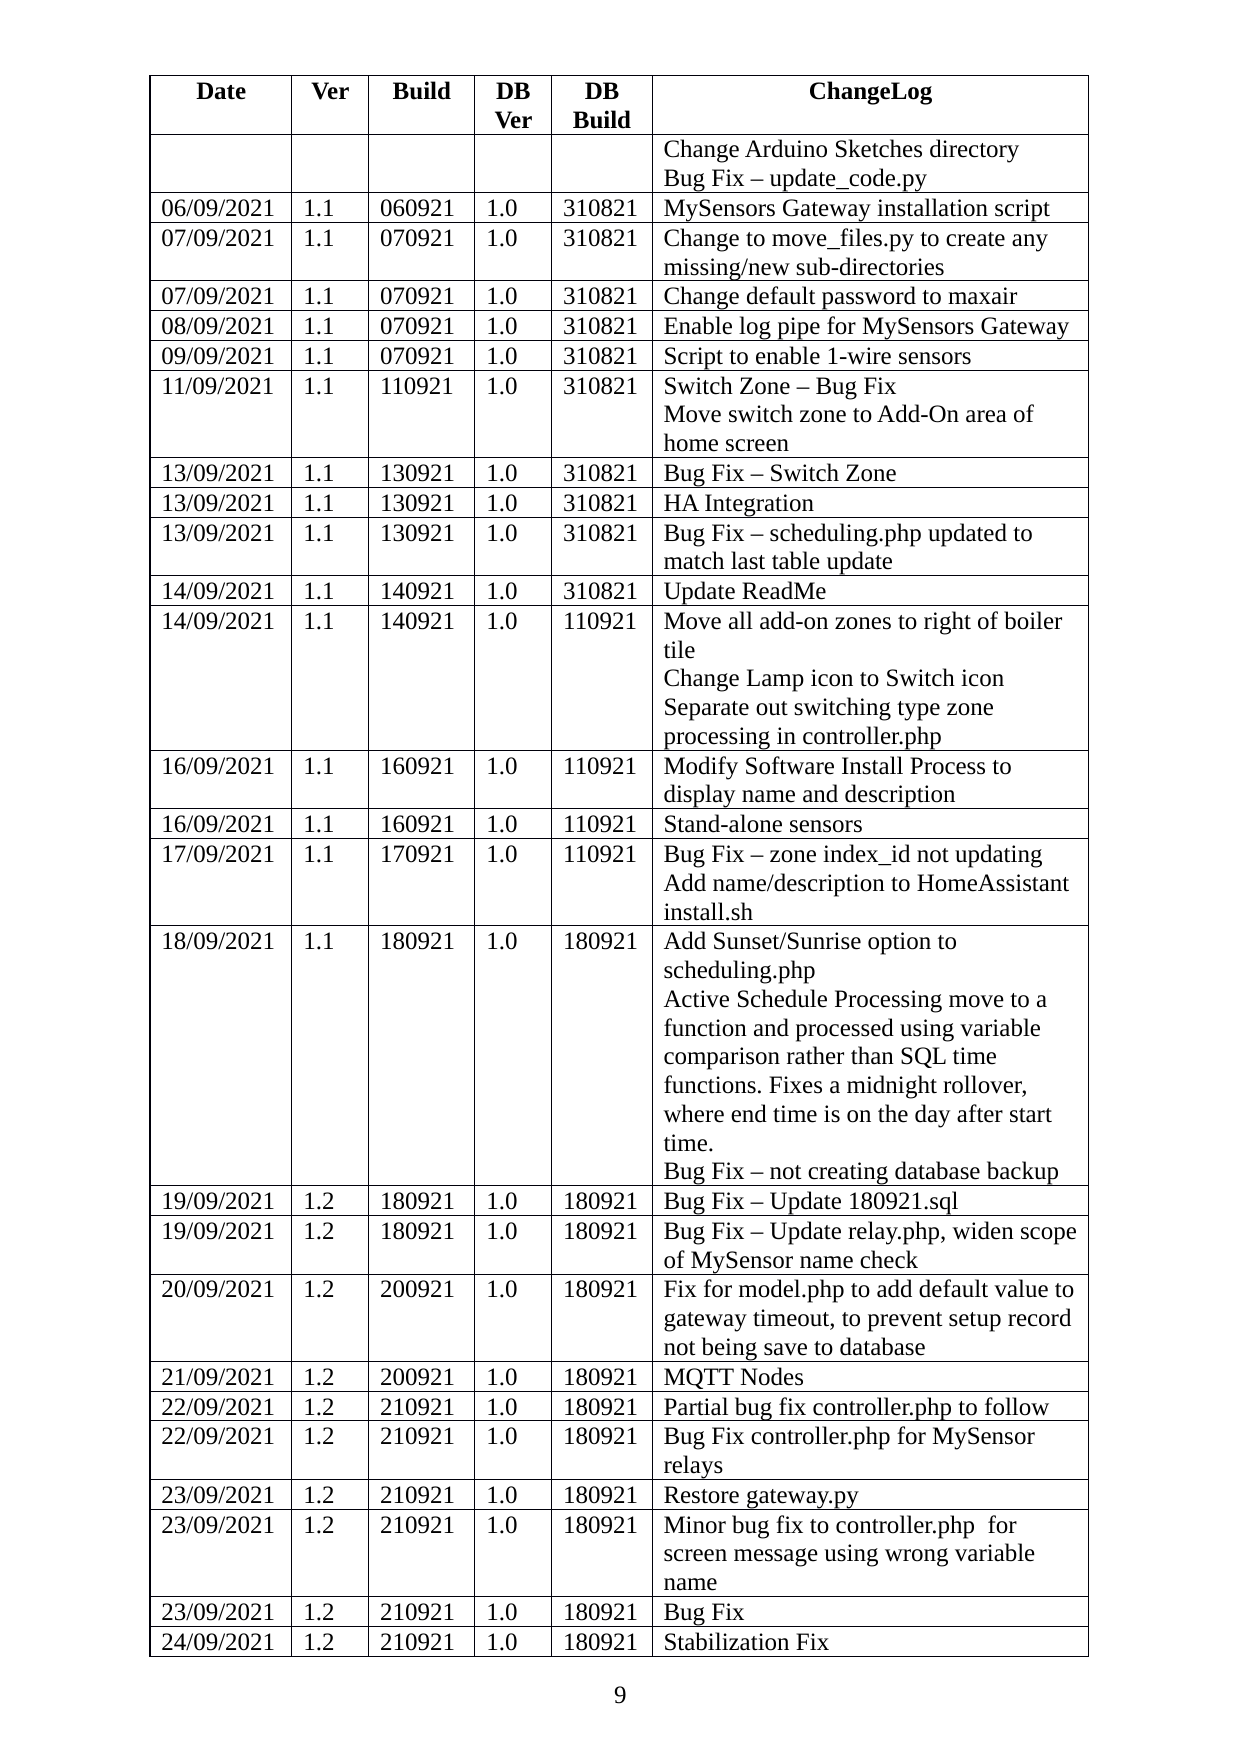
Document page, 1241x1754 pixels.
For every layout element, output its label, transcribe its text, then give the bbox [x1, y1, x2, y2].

table_cell 1.2 [292, 1480, 368, 1509]
table_cell 19/09/2021 [151, 1216, 291, 1273]
table_cell 1.0 [475, 341, 551, 370]
table_cell 22/09/2021 [151, 1421, 291, 1479]
table_cell 140921 [369, 606, 474, 750]
table_cell [369, 135, 474, 192]
table_cell 1.0 [475, 839, 551, 925]
table_cell 160921 [369, 751, 474, 808]
table_header ChangeLog [653, 76, 1088, 133]
table_cell 1.2 [292, 1421, 368, 1479]
table_cell 1.1 [292, 839, 368, 925]
table_cell 1.0 [475, 1480, 551, 1509]
table_cell Change Arduino Sketches directory Bug Fix – update_code.py [653, 135, 1088, 192]
table_cell Bug Fix – Update relay.php, widen scope of MySensor name check [653, 1216, 1088, 1273]
table_header Build [369, 76, 474, 133]
table_cell 140921 [369, 576, 474, 605]
table_cell 08/09/2021 [151, 311, 291, 340]
table_cell 1.1 [292, 518, 368, 575]
table_cell Stand-alone sensors [653, 809, 1088, 838]
table_cell 310821 [552, 281, 652, 310]
table_cell 1.0 [475, 281, 551, 310]
table_cell 1.1 [292, 576, 368, 605]
table_cell 060921 [369, 193, 474, 222]
table_cell [552, 135, 652, 192]
table_cell 210921 [369, 1627, 474, 1656]
table_cell 180921 [552, 1216, 652, 1273]
table_cell Script to enable 1-wire sensors [653, 341, 1088, 370]
table_cell 1.0 [475, 576, 551, 605]
table_cell 180921 [552, 1627, 652, 1656]
table_cell 160921 [369, 809, 474, 838]
table_cell 210921 [369, 1510, 474, 1596]
table_cell 1.0 [475, 809, 551, 838]
table_cell 180921 [552, 926, 652, 1185]
table_cell Update ReadMe [653, 576, 1088, 605]
table_cell 1.0 [475, 1627, 551, 1656]
table_cell 14/09/2021 [151, 576, 291, 605]
table_cell 180921 [369, 1216, 474, 1273]
table_cell 180921 [369, 1186, 474, 1215]
table_cell 070921 [369, 281, 474, 310]
table_cell 130921 [369, 488, 474, 517]
table_cell 1.2 [292, 1510, 368, 1596]
table_header DB Ver [475, 76, 551, 133]
table_cell 1.0 [475, 193, 551, 222]
table_cell 22/09/2021 [151, 1392, 291, 1420]
table_cell 180921 [552, 1275, 652, 1361]
table_cell 1.0 [475, 751, 551, 808]
table_cell 310821 [552, 371, 652, 457]
table_cell 1.0 [475, 1597, 551, 1626]
table_cell 310821 [552, 223, 652, 280]
table_cell 1.1 [292, 488, 368, 517]
table_cell 210921 [369, 1597, 474, 1626]
table_cell Bug Fix – Update 180921.sql [653, 1186, 1088, 1215]
table_cell Restore gateway.py [653, 1480, 1088, 1509]
table_cell 1.2 [292, 1597, 368, 1626]
table_cell 180921 [369, 926, 474, 1185]
table_cell 1.0 [475, 458, 551, 487]
table_cell [292, 135, 368, 192]
table_cell 1.0 [475, 311, 551, 340]
table_cell 180921 [552, 1510, 652, 1596]
table_cell 210921 [369, 1421, 474, 1479]
table_cell Partial bug fix controller.php to follow [653, 1392, 1088, 1420]
table_cell 110921 [552, 809, 652, 838]
table_cell 17/09/2021 [151, 839, 291, 925]
table_cell Modify Software Install Process to display name and description [653, 751, 1088, 808]
table_cell 310821 [552, 341, 652, 370]
table_cell 1.1 [292, 223, 368, 280]
table_cell 1.1 [292, 193, 368, 222]
table_cell 1.2 [292, 1275, 368, 1361]
table_cell 1.0 [475, 1186, 551, 1215]
table_cell 21/09/2021 [151, 1362, 291, 1391]
table_cell 180921 [552, 1480, 652, 1509]
table_cell 070921 [369, 223, 474, 280]
table_cell 09/09/2021 [151, 341, 291, 370]
table_cell 1.1 [292, 751, 368, 808]
table_cell 1.0 [475, 1275, 551, 1361]
table_cell 1.0 [475, 1392, 551, 1420]
table_cell 13/09/2021 [151, 458, 291, 487]
table_cell Fix for model.php to add default value to gateway timeout, to prevent setup record not being save to database [653, 1275, 1088, 1361]
table_cell 310821 [552, 518, 652, 575]
table_cell Bug Fix controller.php for MySensor relays [653, 1421, 1088, 1479]
table_cell 110921 [552, 751, 652, 808]
table_cell 180921 [552, 1362, 652, 1391]
table_cell 1.2 [292, 1392, 368, 1420]
table_cell 07/09/2021 [151, 223, 291, 280]
table_cell 1.0 [475, 1362, 551, 1391]
table_cell 23/09/2021 [151, 1480, 291, 1509]
table_cell 1.0 [475, 1510, 551, 1596]
table_cell 310821 [552, 488, 652, 517]
table_cell Bug Fix – scheduling.php updated to match last table update [653, 518, 1088, 575]
table_cell 180921 [552, 1421, 652, 1479]
table_cell Add Sunset/Sunrise option to scheduling.php Active Schedule Processing move to a function and processed using variable comparison rather than SQL time functions. Fixes a midnight rollover, where end time is on the day after start time. Bug Fix – not creating database backup [653, 926, 1088, 1185]
table_cell 1.0 [475, 223, 551, 280]
table_cell 1.1 [292, 809, 368, 838]
table_cell Change to move_files.py to create any missing/new sub-directories [653, 223, 1088, 280]
table_cell 180921 [552, 1186, 652, 1215]
table_cell 1.2 [292, 1362, 368, 1391]
table_cell 23/09/2021 [151, 1510, 291, 1596]
table_cell [151, 135, 291, 192]
table_cell 1.0 [475, 926, 551, 1185]
table_cell 16/09/2021 [151, 809, 291, 838]
table_header Ver [292, 76, 368, 133]
table_cell 1.0 [475, 371, 551, 457]
table_cell 14/09/2021 [151, 606, 291, 750]
table_cell 1.2 [292, 1216, 368, 1273]
table_cell 1.0 [475, 518, 551, 575]
table_header Date [151, 76, 291, 133]
table_cell 11/09/2021 [151, 371, 291, 457]
table_cell 180921 [552, 1597, 652, 1626]
table_cell MySensors Gateway installation script [653, 193, 1088, 222]
table_cell 170921 [369, 839, 474, 925]
table_cell HA Integration [653, 488, 1088, 517]
table_cell 210921 [369, 1480, 474, 1509]
table_cell 1.2 [292, 1186, 368, 1215]
table_cell Bug Fix – Switch Zone [653, 458, 1088, 487]
table_cell 070921 [369, 341, 474, 370]
table_cell 070921 [369, 311, 474, 340]
table_cell 200921 [369, 1362, 474, 1391]
table_cell 06/09/2021 [151, 193, 291, 222]
table_cell 310821 [552, 458, 652, 487]
table_cell 24/09/2021 [151, 1627, 291, 1656]
table_cell 23/09/2021 [151, 1597, 291, 1626]
table_cell 1.0 [475, 606, 551, 750]
table_cell Stabilization Fix [653, 1627, 1088, 1656]
table_cell MQTT Nodes [653, 1362, 1088, 1391]
table_cell 180921 [552, 1392, 652, 1420]
table_cell 16/09/2021 [151, 751, 291, 808]
table_cell 310821 [552, 576, 652, 605]
table_cell 1.1 [292, 311, 368, 340]
table_cell 1.1 [292, 281, 368, 310]
table_cell [475, 135, 551, 192]
table_cell 1.0 [475, 1421, 551, 1479]
table_cell 1.1 [292, 458, 368, 487]
table_cell 07/09/2021 [151, 281, 291, 310]
table_cell Switch Zone – Bug Fix Move switch zone to Add-On area of home screen [653, 371, 1088, 457]
table_cell 1.1 [292, 926, 368, 1185]
table_cell Move all add-on zones to right of boiler tile Change Lamp icon to Switch icon Separate out switching type zone processing in controller.php [653, 606, 1088, 750]
table_cell 13/09/2021 [151, 488, 291, 517]
table_header DB Build [552, 76, 652, 133]
table_cell Bug Fix [653, 1597, 1088, 1626]
table_cell 210921 [369, 1392, 474, 1420]
table_cell Change default password to maxair [653, 281, 1088, 310]
table_cell Bug Fix – zone index_id not updating Add name/description to HomeAssistant install.sh [653, 839, 1088, 925]
table_cell 1.1 [292, 371, 368, 457]
table_cell 110921 [552, 839, 652, 925]
table_cell 1.0 [475, 1216, 551, 1273]
table_cell 110921 [369, 371, 474, 457]
table_cell 1.1 [292, 606, 368, 750]
table_cell 130921 [369, 458, 474, 487]
table_cell 310821 [552, 193, 652, 222]
table_cell 110921 [552, 606, 652, 750]
table_cell 1.0 [475, 488, 551, 517]
table_cell 20/09/2021 [151, 1275, 291, 1361]
table_cell 310821 [552, 311, 652, 340]
table_cell Minor bug fix to controller.php for screen message using wrong variable name [653, 1510, 1088, 1596]
table_cell 19/09/2021 [151, 1186, 291, 1215]
table_cell 18/09/2021 [151, 926, 291, 1185]
table_cell 1.2 [292, 1627, 368, 1656]
table_cell 1.1 [292, 341, 368, 370]
table_cell 130921 [369, 518, 474, 575]
table_cell 200921 [369, 1275, 474, 1361]
table_cell 13/09/2021 [151, 518, 291, 575]
table_cell Enable log pipe for MySensors Gateway [653, 311, 1088, 340]
